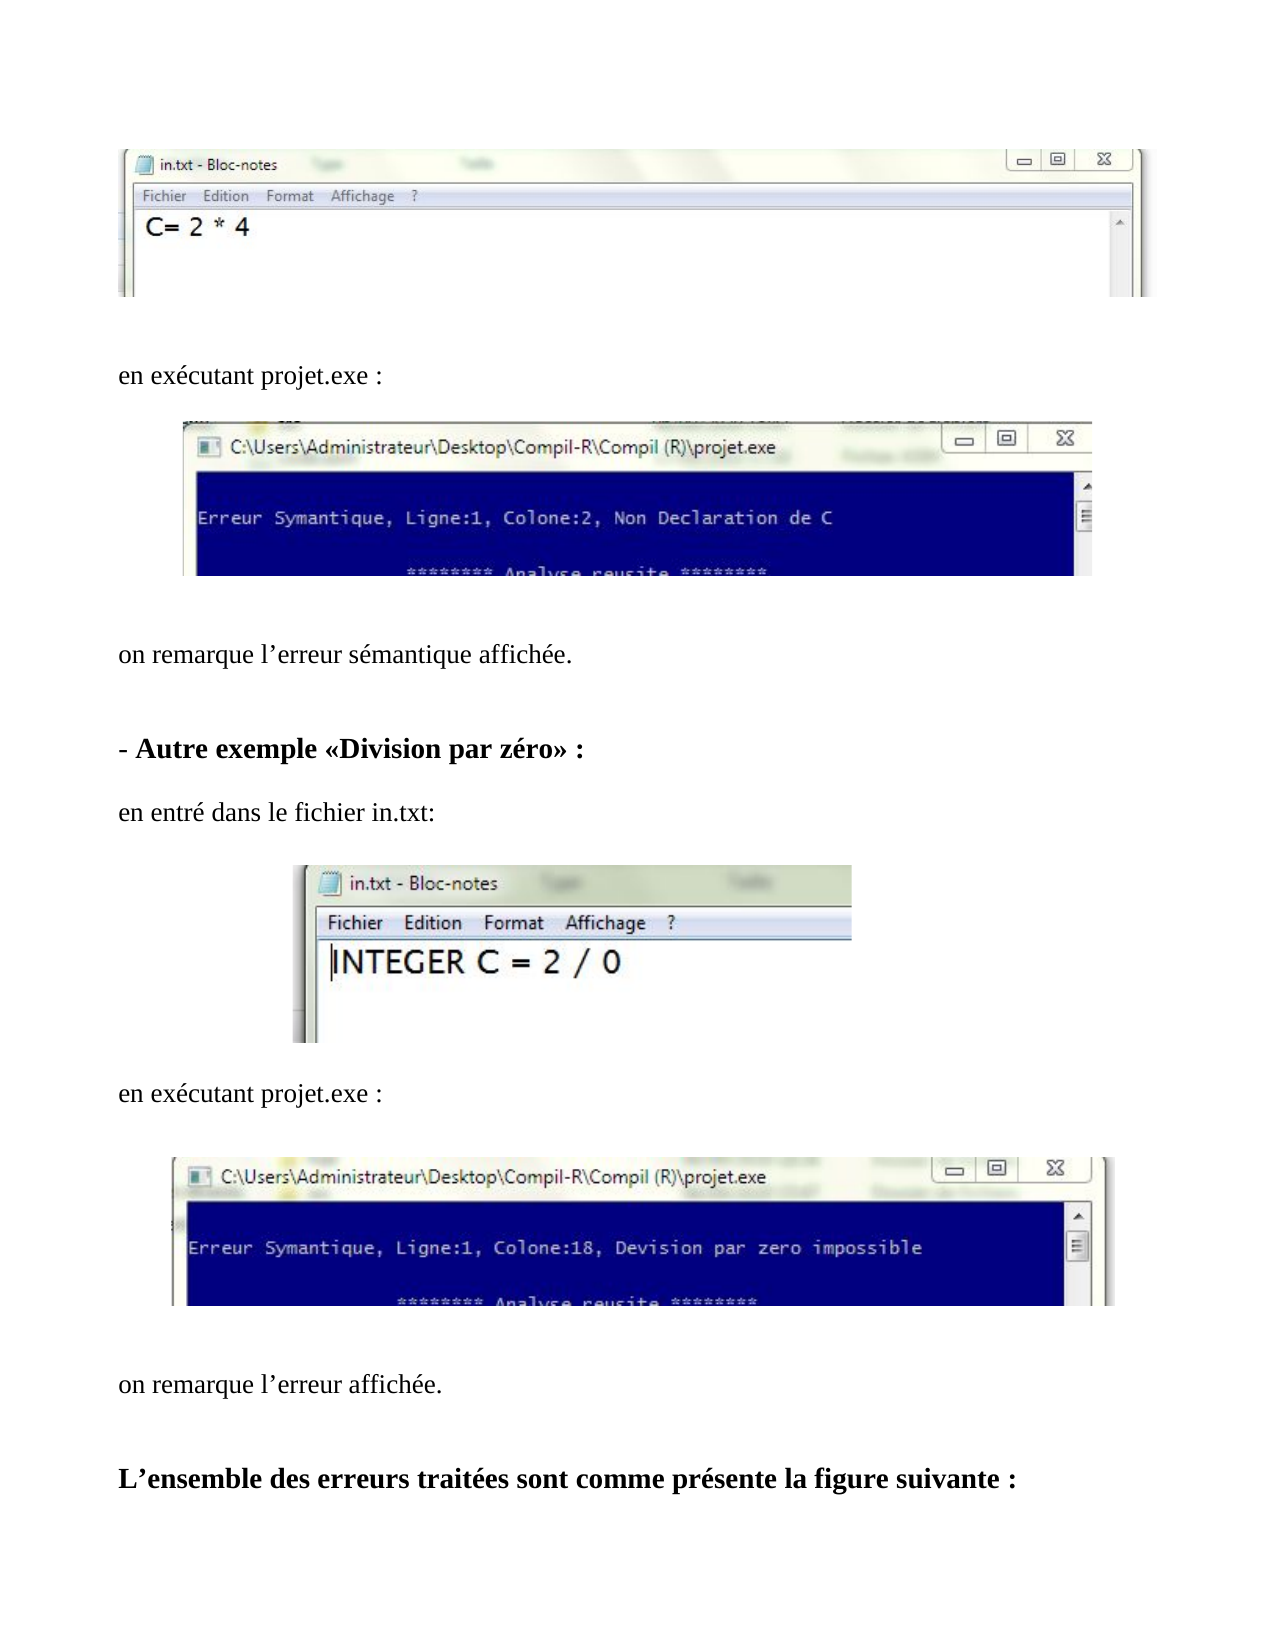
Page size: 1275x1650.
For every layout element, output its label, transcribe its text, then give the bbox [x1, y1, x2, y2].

picture [182, 421, 1093, 576]
text on remarque l’erreur affichée. [118, 1368, 1157, 1399]
picture [292, 865, 852, 1043]
picture [171, 1157, 1115, 1306]
picture [118, 149, 1157, 297]
text - Autre exemple «Division par zéro» : [118, 732, 1157, 765]
text en exécutant projet.exe : [118, 1077, 1157, 1108]
text L’ensemble des erreurs traitées sont comme présente la figure suivante : [118, 1461, 1157, 1495]
text on remarque l’erreur sémantique affichée. [118, 638, 1157, 669]
text en entré dans le fichier in.txt: [118, 796, 1157, 827]
text en exécutant projet.exe : [118, 359, 1157, 390]
